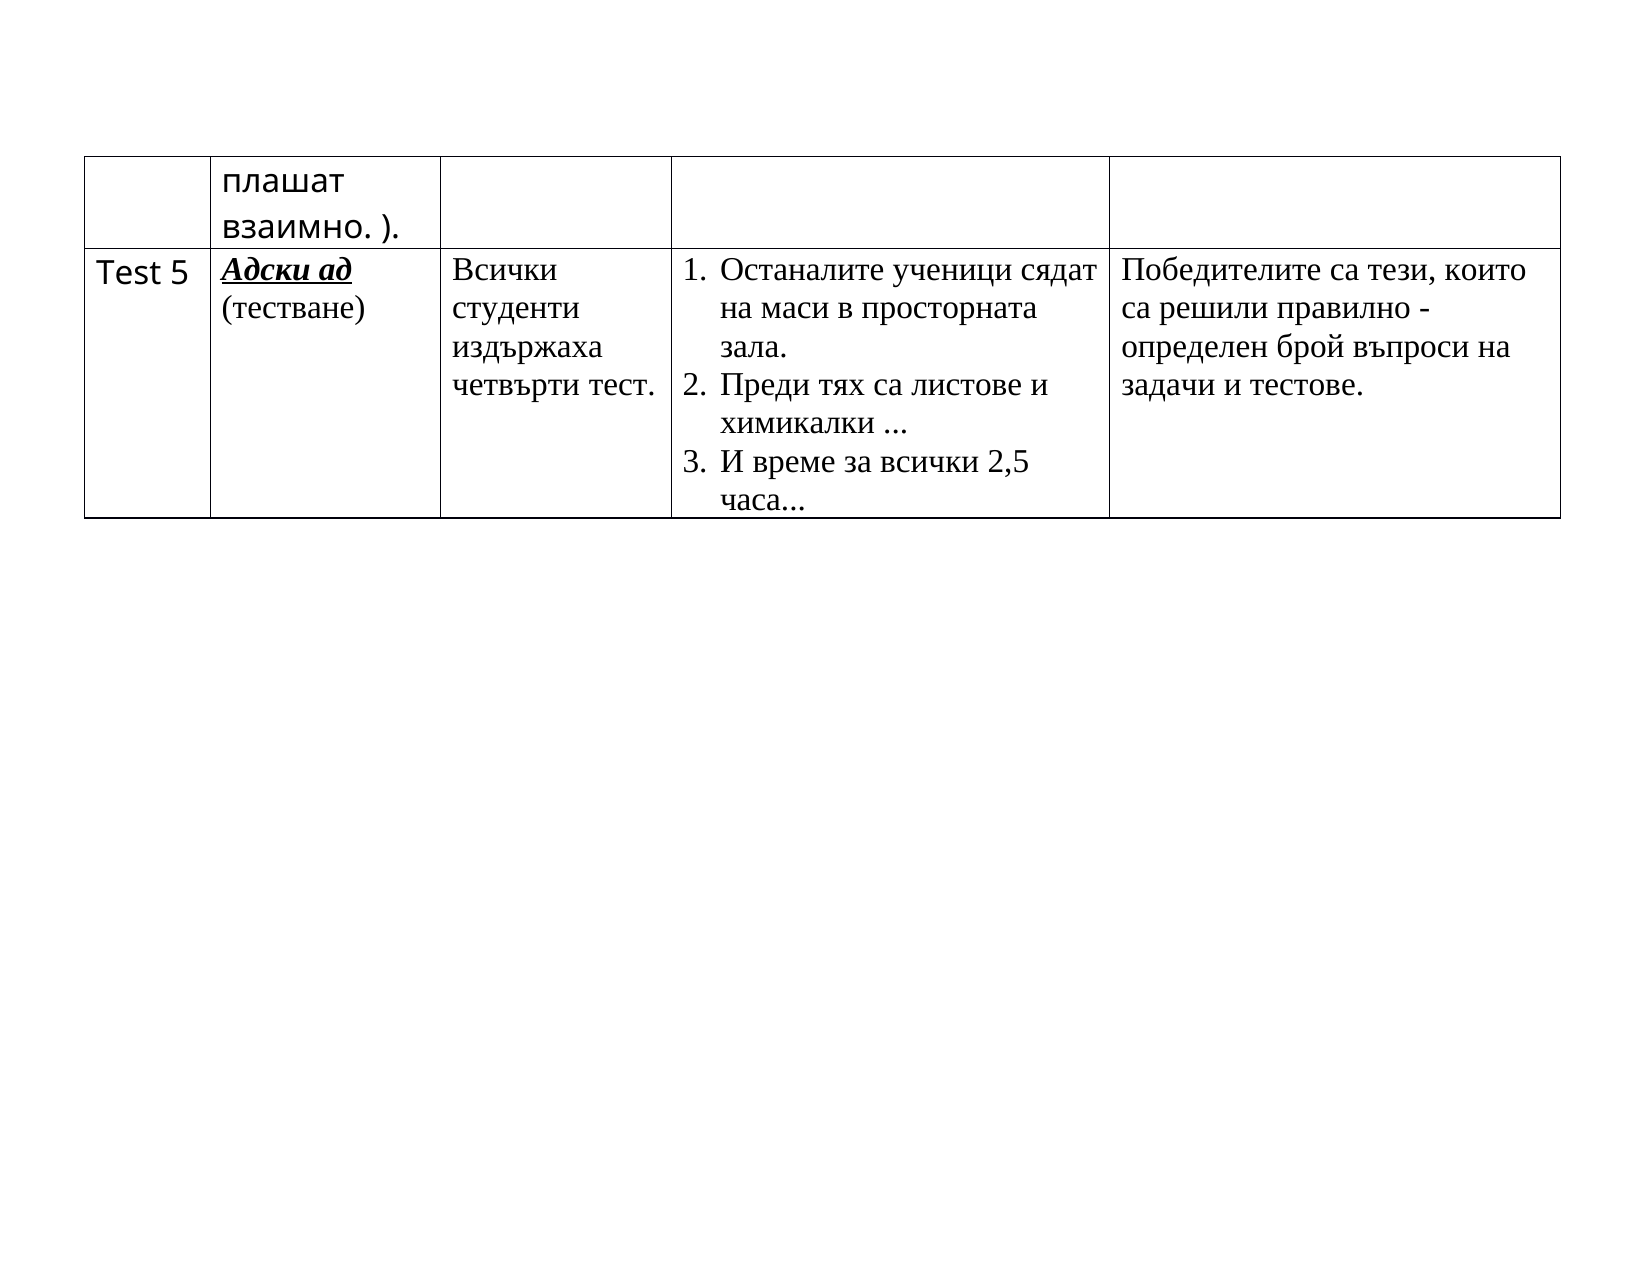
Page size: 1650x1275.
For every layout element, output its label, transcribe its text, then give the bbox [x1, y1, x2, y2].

table_cell [672, 157, 1109, 248]
table_cell плашат взаимно. ). [211, 157, 440, 248]
table_cell Всички студенти издържаха четвърти тест. [441, 249, 671, 517]
table_cell Останалите ученици сядат на маси в просторната зала. Преди тях са листове и химикалки ... И време за всички 2,5 часа... [672, 249, 1109, 517]
table_cell Победителите са тези, които са решили правилно - определен брой въпроси на задачи и тестове. [1110, 249, 1560, 517]
table_cell [85, 157, 210, 248]
table_cell Адски ад (тестване) [211, 249, 440, 517]
table_cell [441, 157, 671, 248]
table_cell [1110, 157, 1560, 248]
table_cell Test 5 [85, 249, 210, 517]
